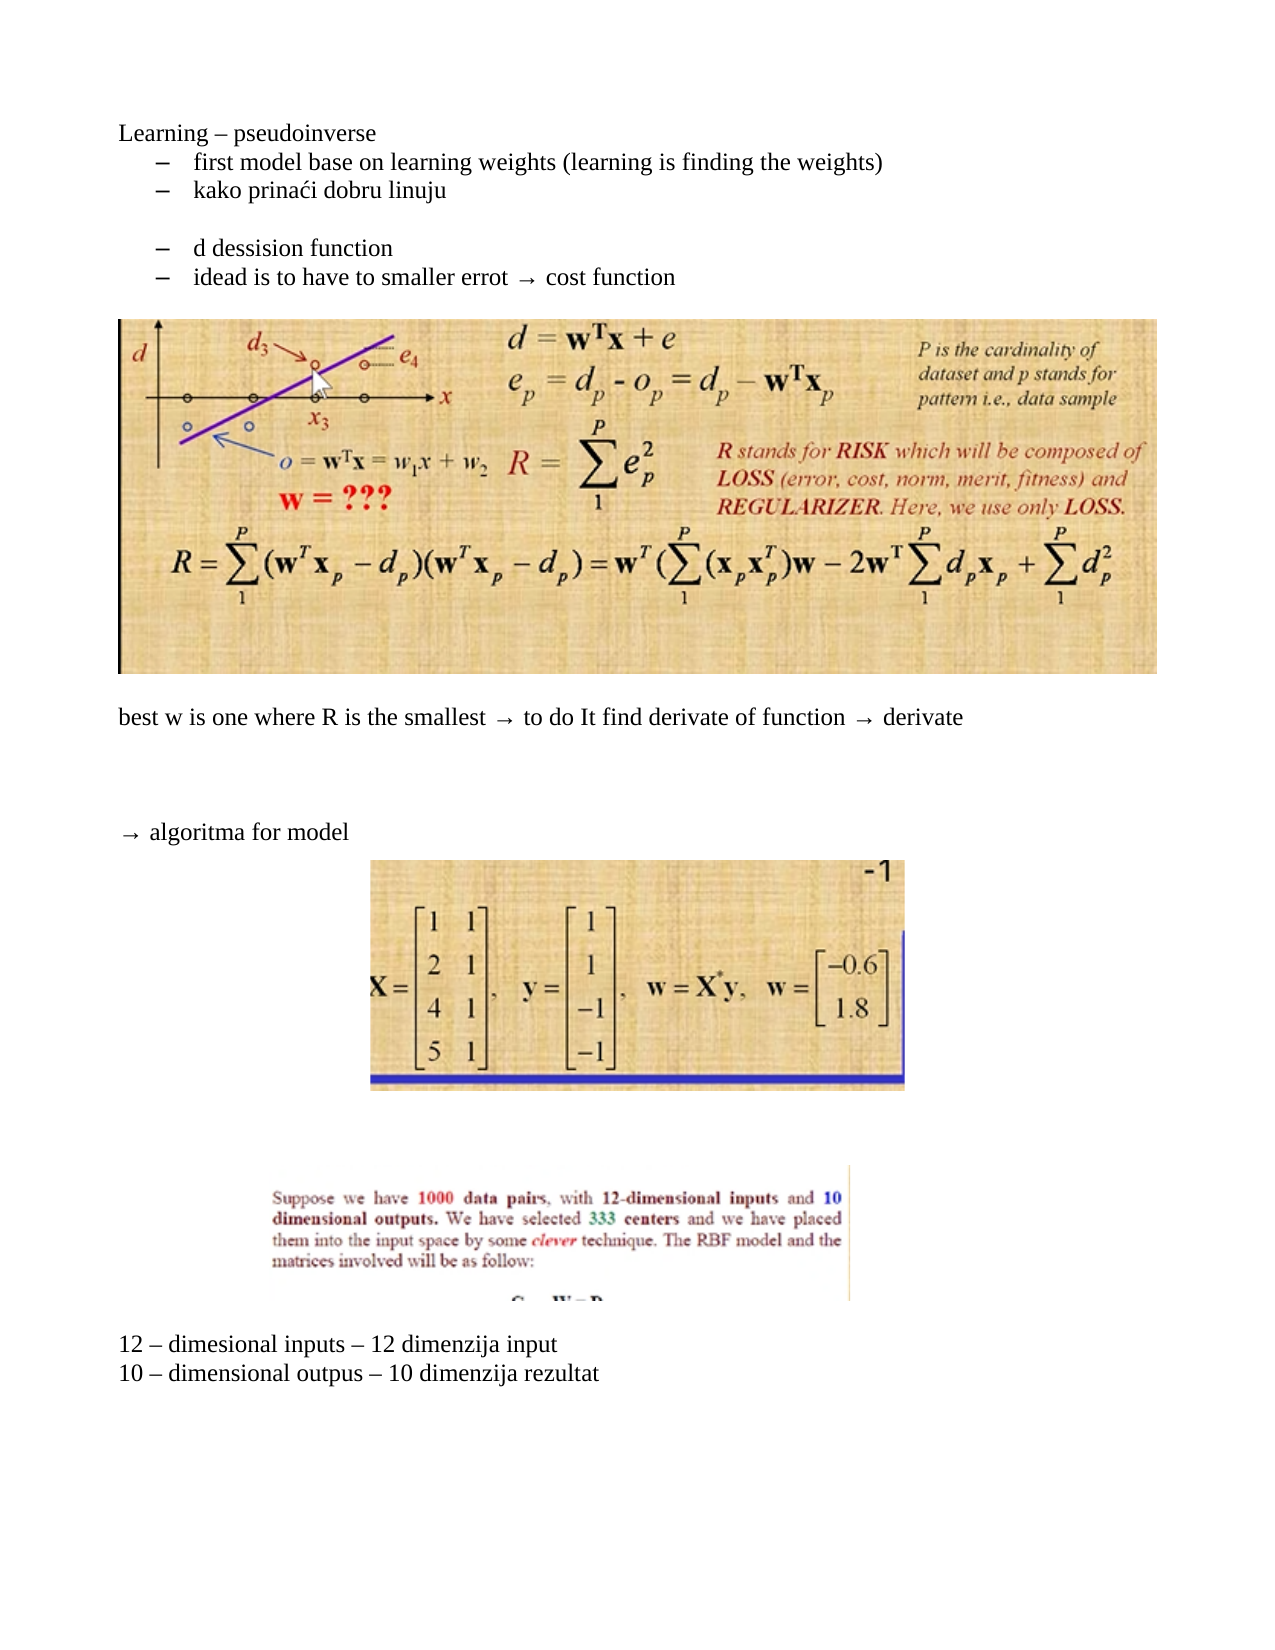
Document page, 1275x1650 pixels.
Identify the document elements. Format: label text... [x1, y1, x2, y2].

picture [268, 1165, 851, 1301]
list d dessision function [156, 233, 1157, 262]
picture [370, 860, 905, 1091]
list first model base on learning weights (learning is finding the weights) [156, 147, 1157, 176]
list kako prinaći dobru linuju [156, 176, 1157, 204]
text Learning – pseudoinverse [118, 118, 1157, 147]
text 12 – dimesional inputs – 12 dimenzija input 10 – dimensional outpus – 10 dimenzija rezultat [118, 1329, 1157, 1386]
picture [118, 319, 1157, 674]
text best w is one where R is the smallest → to do It find derivate of function → derivate [118, 674, 1157, 731]
list idead is to have to smaller errot → cost function [156, 262, 1157, 291]
text → algoritma for model [118, 817, 1157, 846]
